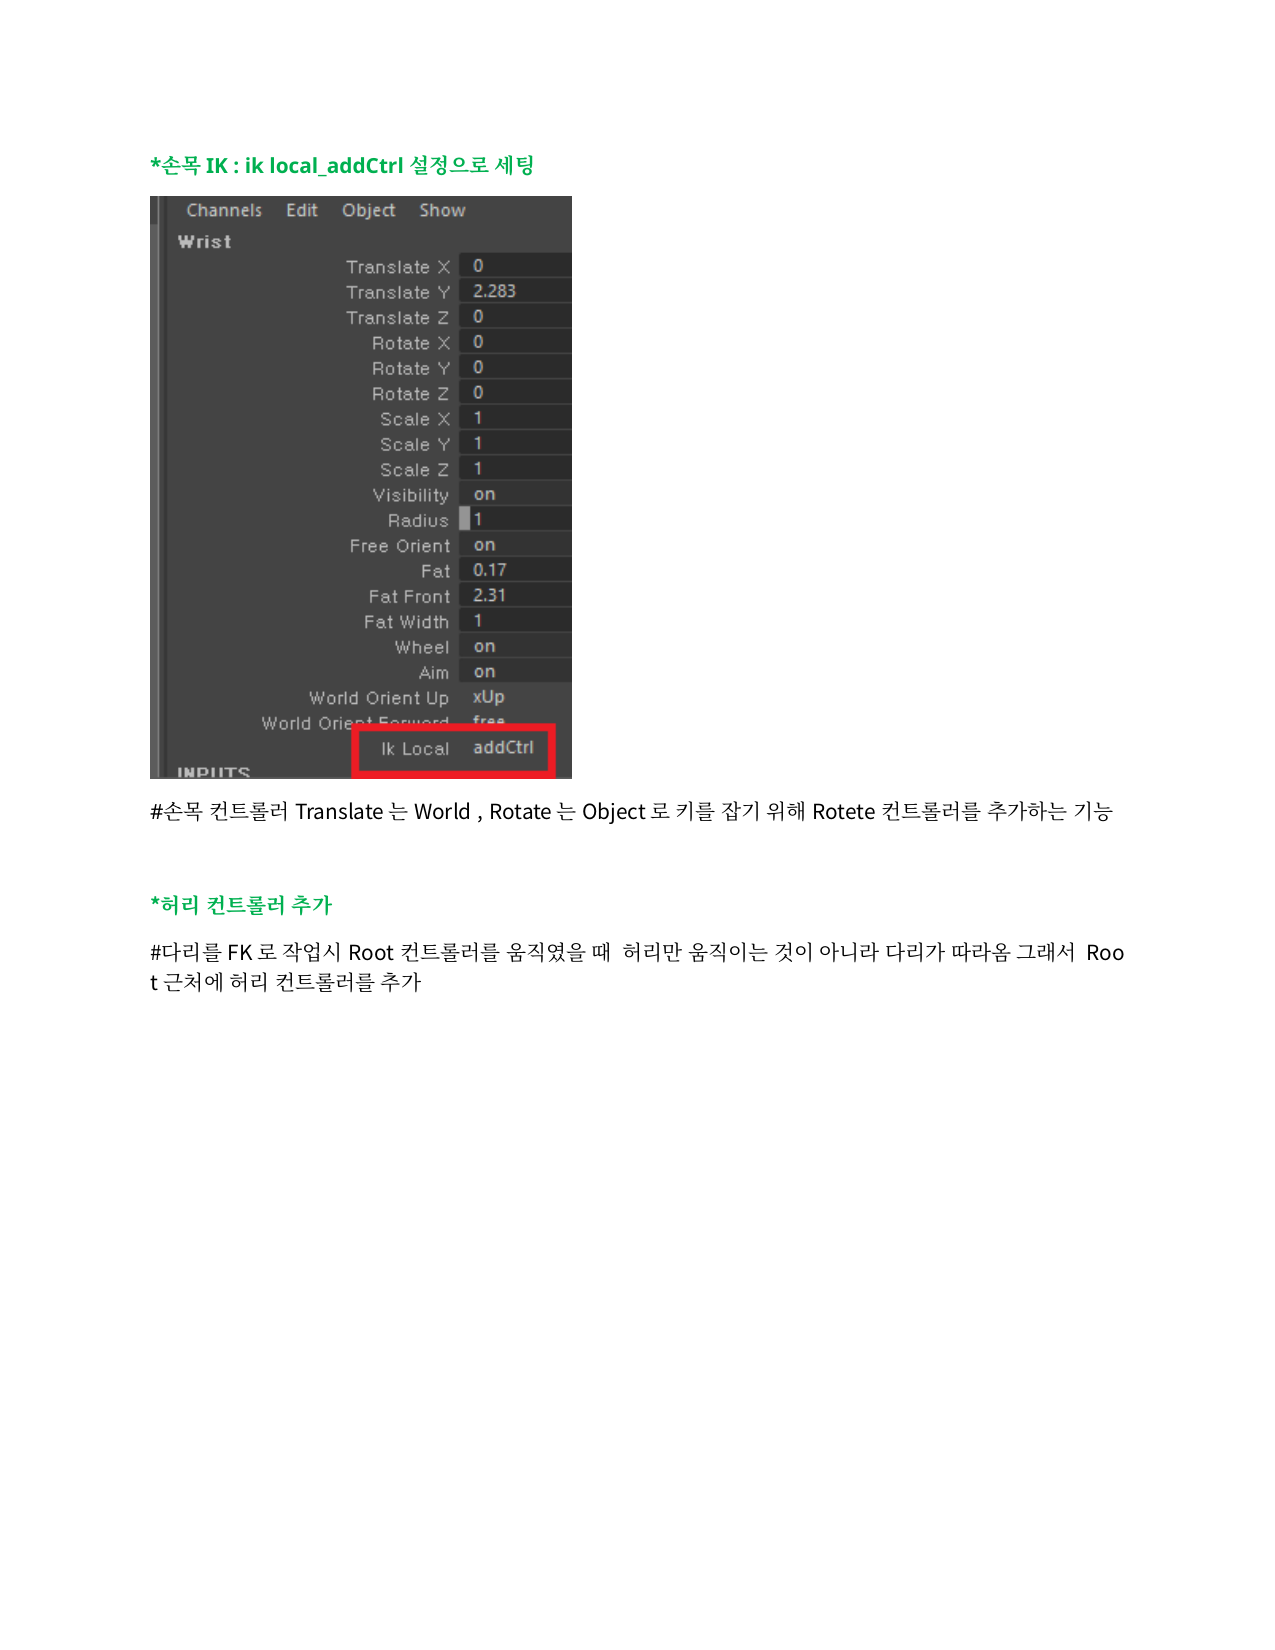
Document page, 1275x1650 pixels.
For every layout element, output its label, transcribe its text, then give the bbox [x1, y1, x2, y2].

text #다리를 FK로 작업시 Root 컨트롤러를 움직였을 때 허리만 움직이는 것이 아니라 다리가 따라옴 그래서 Root 근처에 허리 컨트롤러를 추가 [150, 936, 1125, 997]
text *손목IK : ik local_addCtrl 설정으로 세팅 [150, 150, 1125, 180]
text #손목 컨트롤러 Translate는 World , Rotate는 Object로 키를 잡기 위해 Rotete 컨트롤러를 추가하는 기능 [150, 796, 1125, 826]
text *허리 컨트롤러 추가 [150, 889, 1125, 919]
